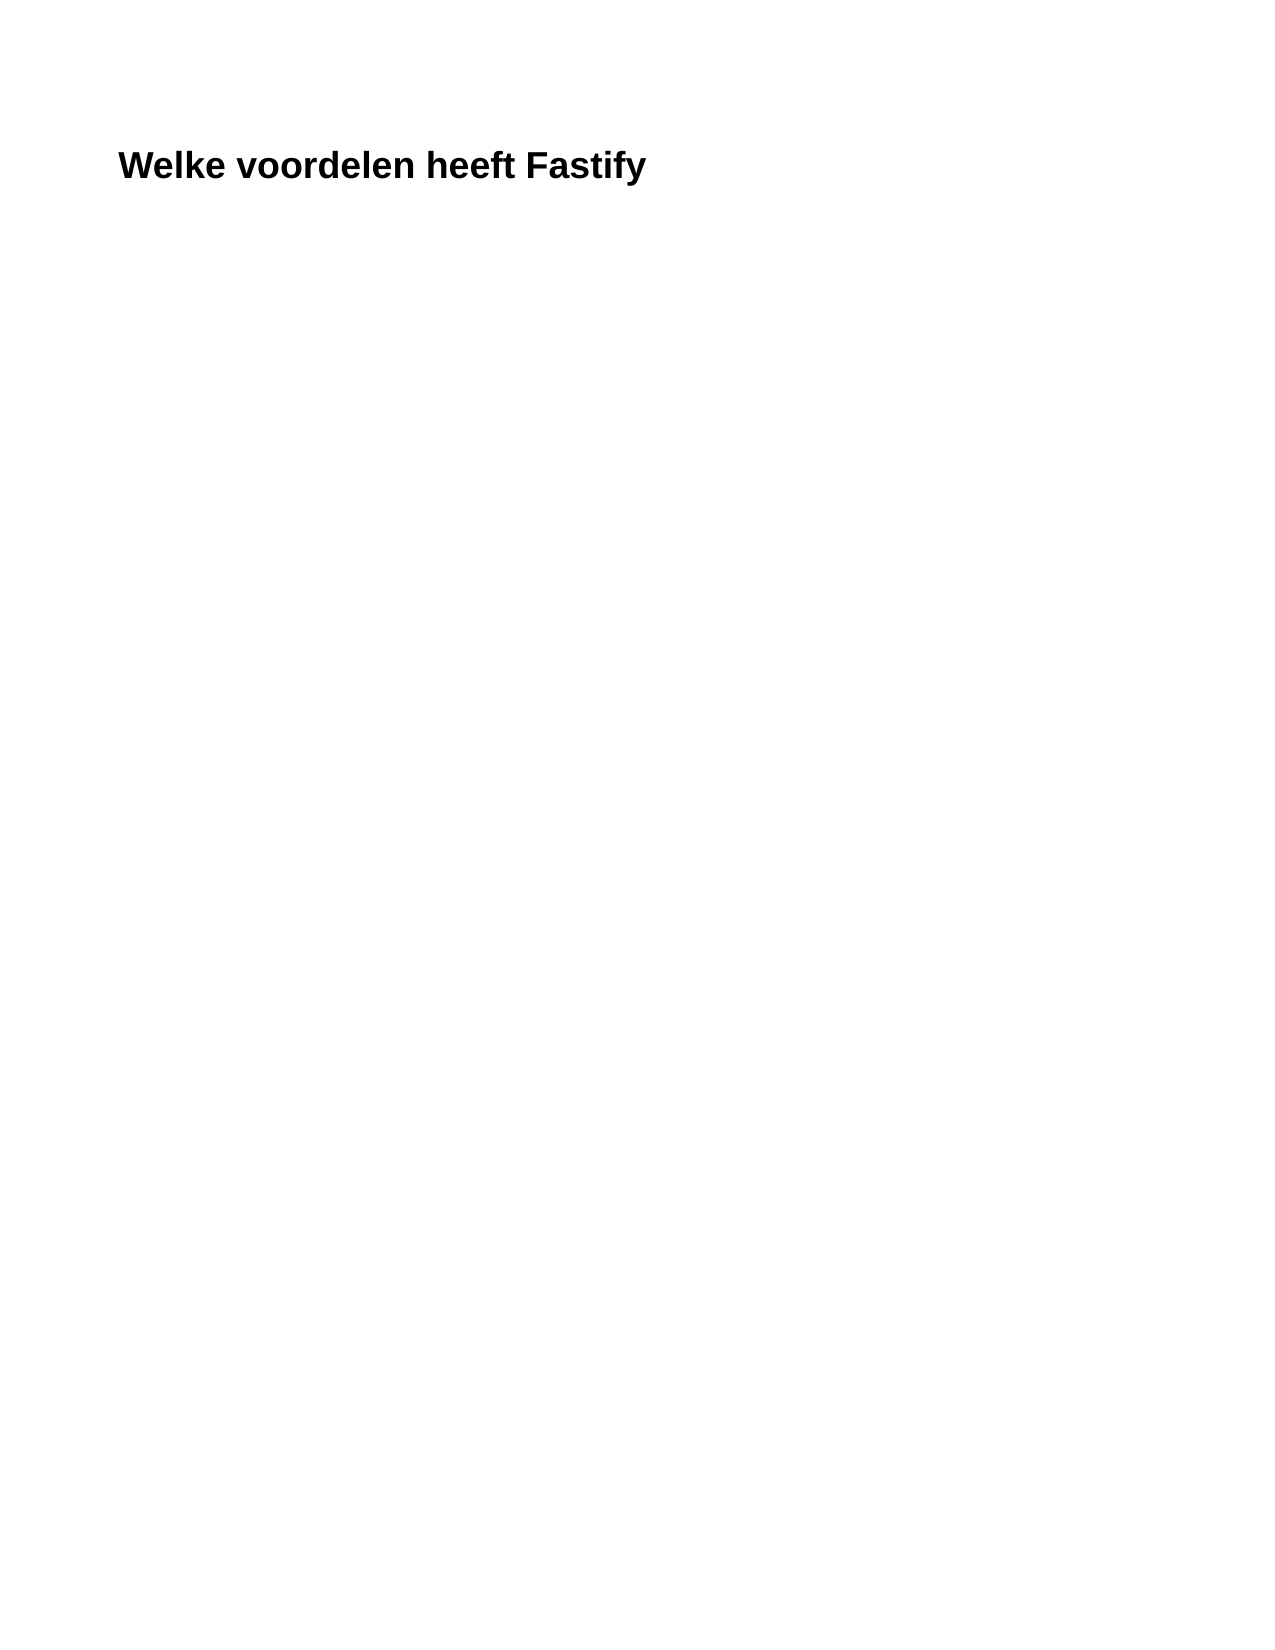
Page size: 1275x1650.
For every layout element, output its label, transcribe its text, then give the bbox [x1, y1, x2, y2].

subtitle Welke voordelen heeft Fastify [118, 143, 1157, 186]
